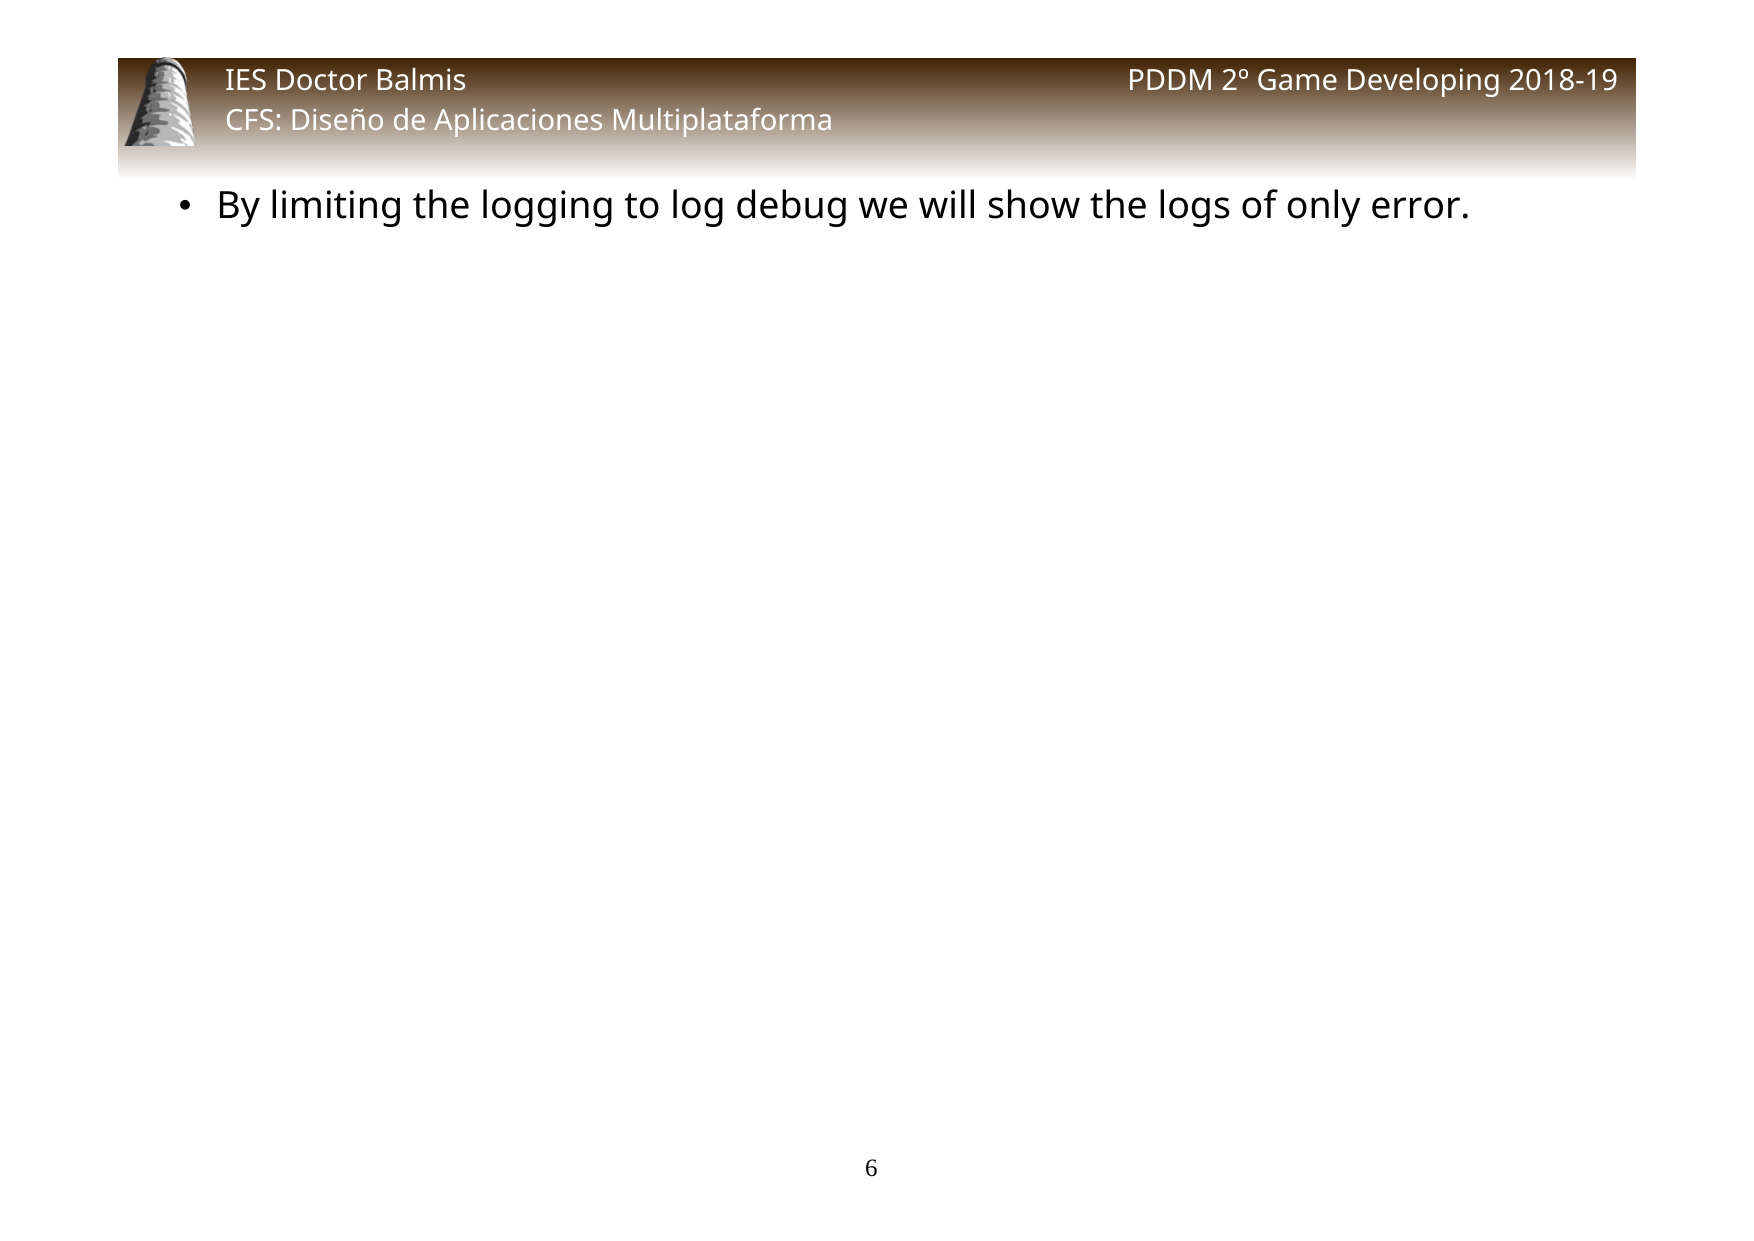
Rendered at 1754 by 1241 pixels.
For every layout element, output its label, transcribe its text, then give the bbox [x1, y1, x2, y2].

list By limiting the logging to log debug we will show the logs of only error. [179, 178, 1636, 229]
picture [121, 57, 202, 146]
